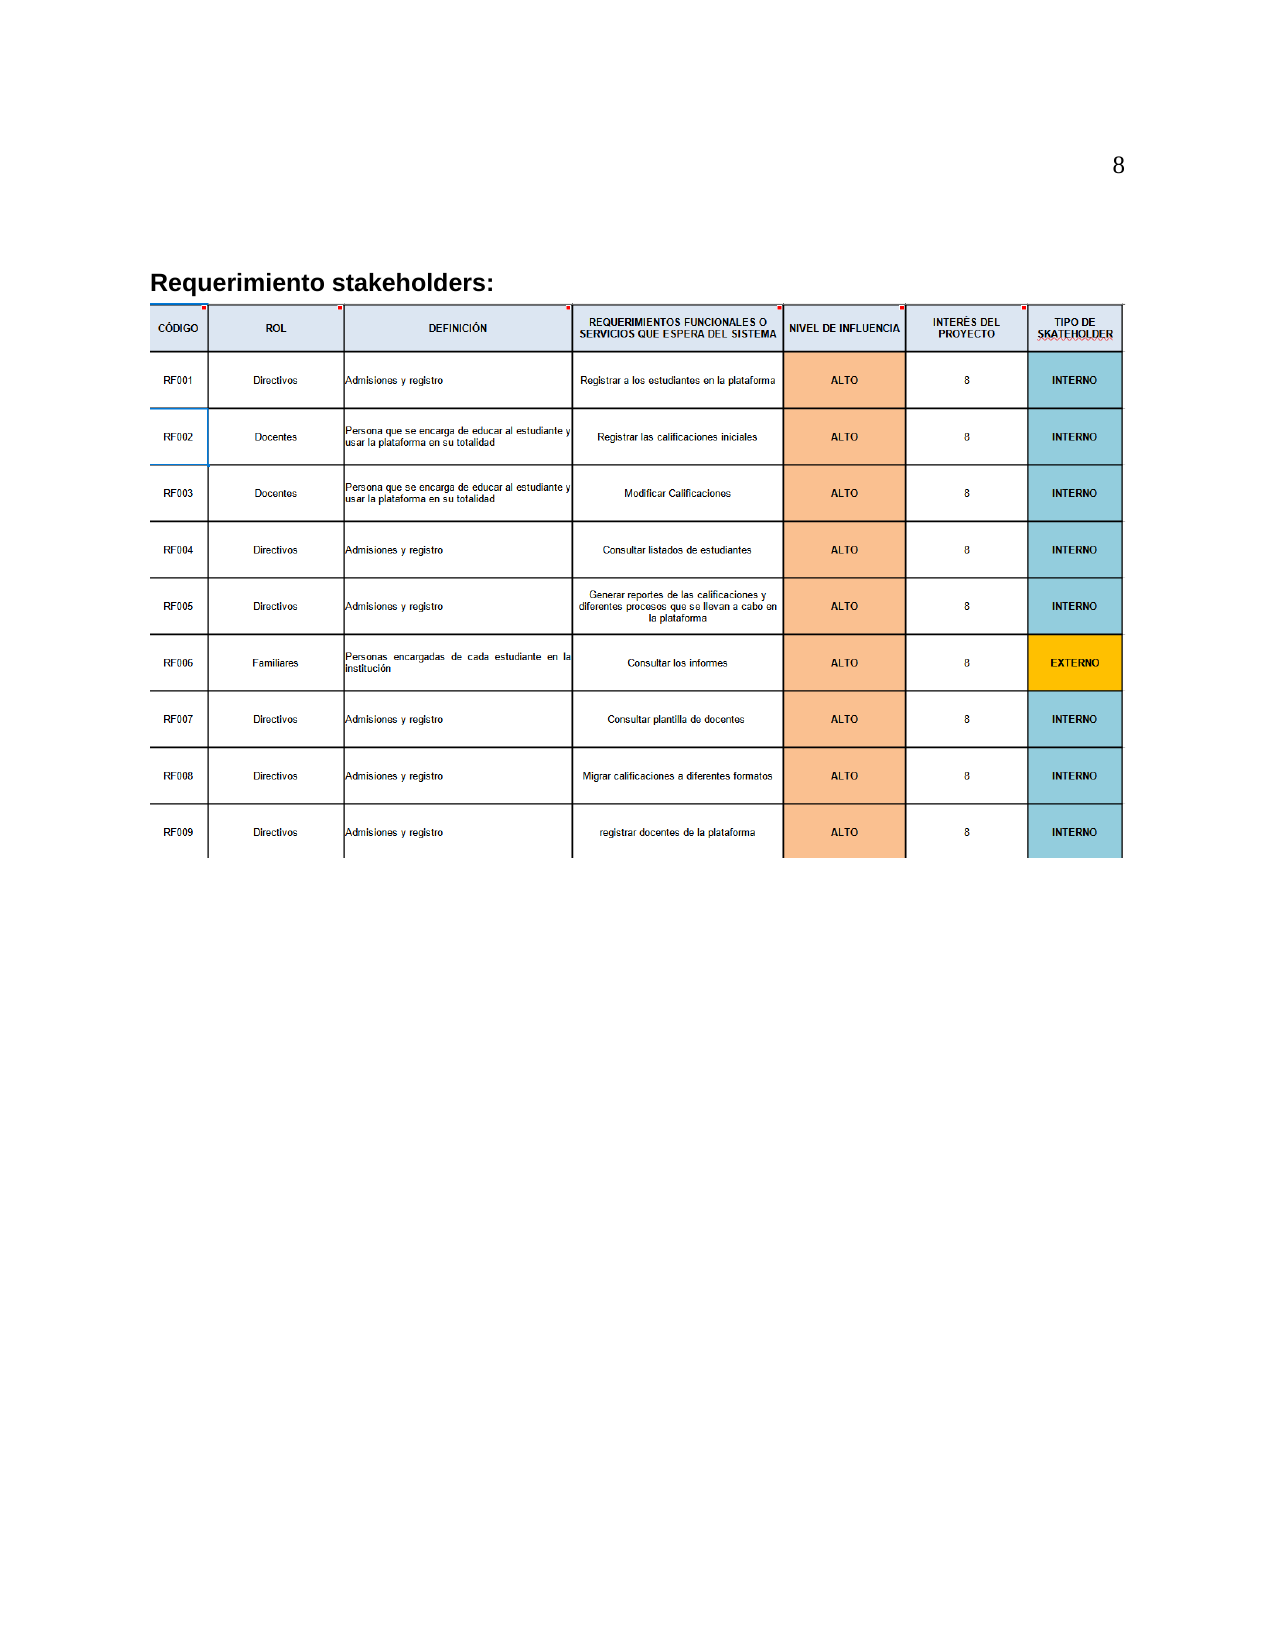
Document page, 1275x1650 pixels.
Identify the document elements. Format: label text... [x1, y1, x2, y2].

picture [150, 303, 1125, 858]
subtitle Requerimiento stakeholders: [150, 268, 1125, 297]
